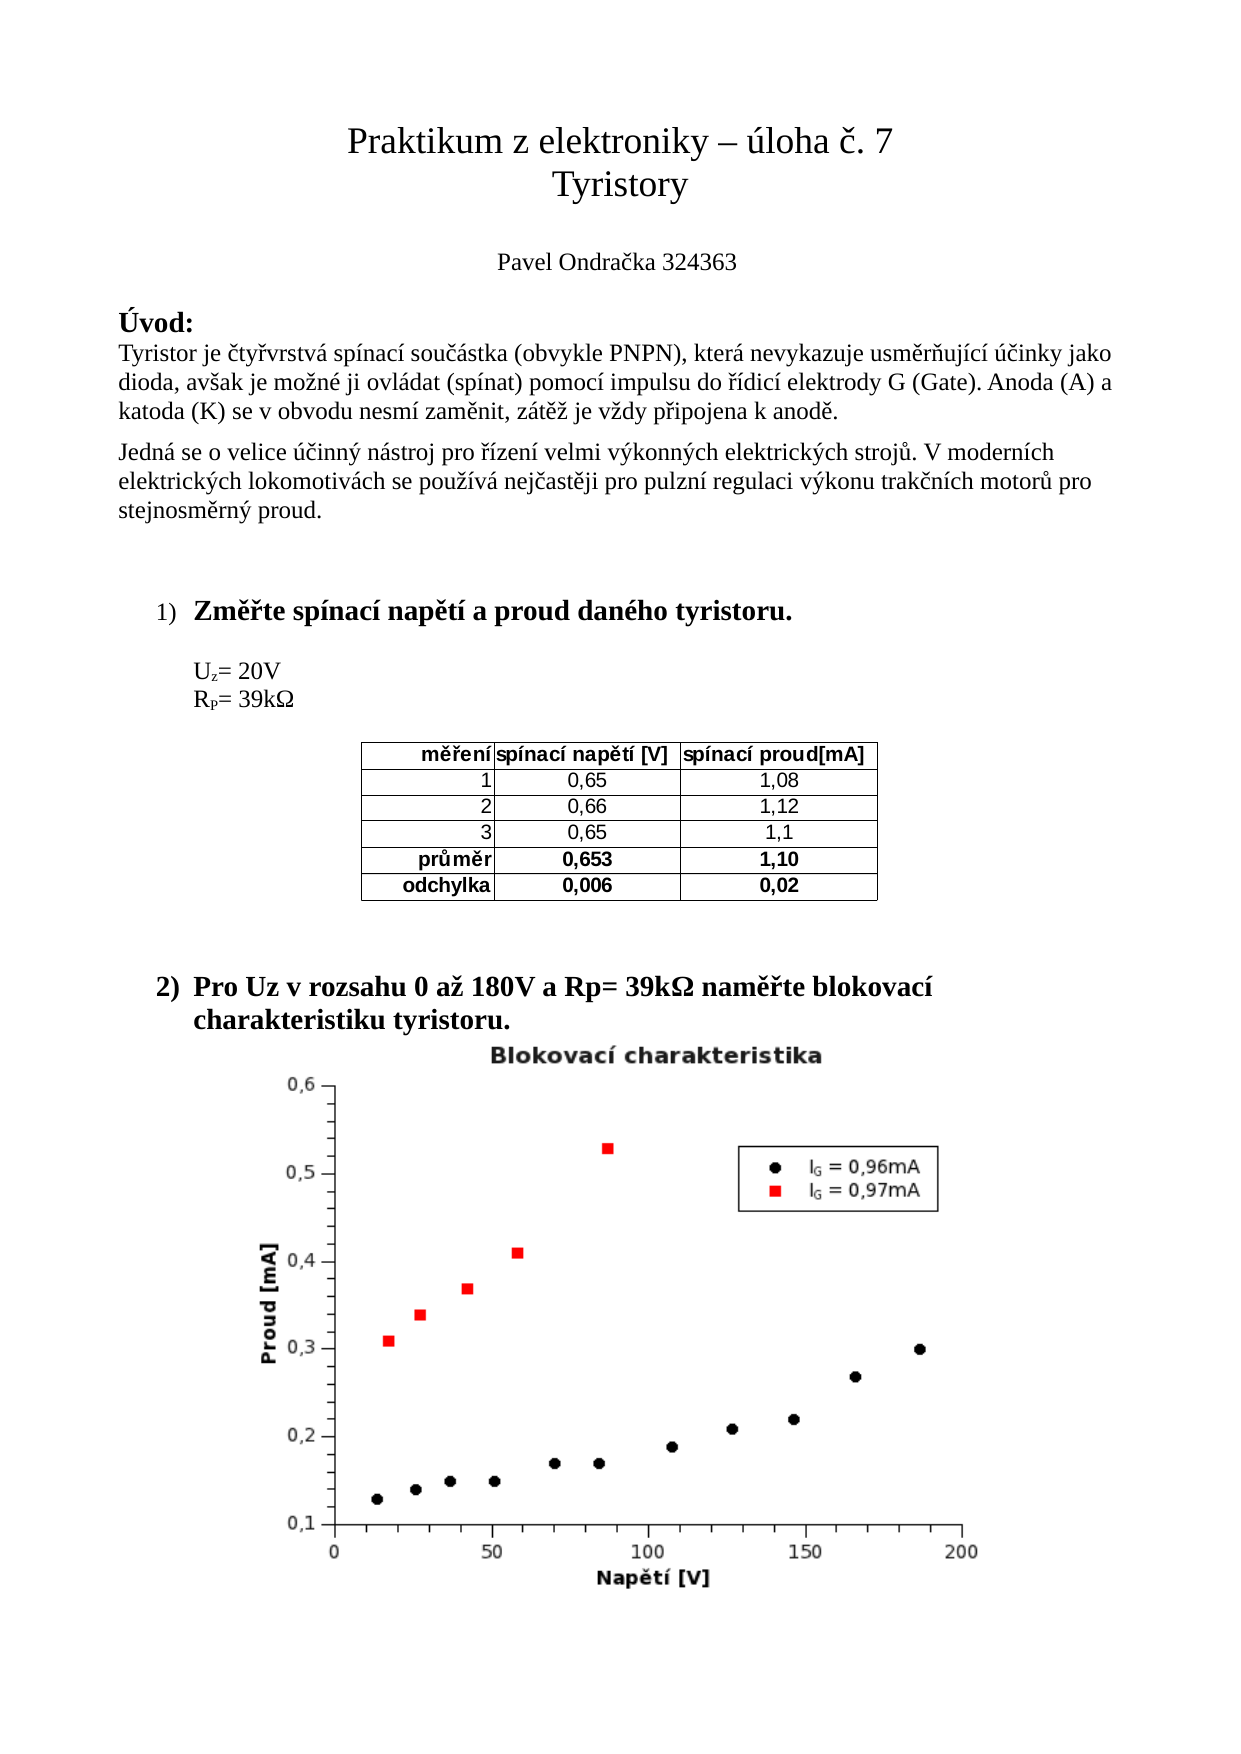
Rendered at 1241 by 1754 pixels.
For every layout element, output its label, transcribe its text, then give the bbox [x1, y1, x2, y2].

text Tyristor je čtyřvrstvá spínací součástka (obvykle PNPN), která nevykazuje usměrňující účinky jako dioda, avšak je možné ji ovládat (spínat) pomocí impulsu do řídicí elektrody G (Gate). Anoda (A) a katoda (K) se v obvodu nesmí zaměnit, zátěž je vždy připojena k anodě. [118, 338, 1122, 425]
text Praktikum z elektroniky – úloha č. 7 [118, 118, 1122, 161]
list Pro Uz v rozsahu 0 až 180V a Rp= 39kΩ naměřte blokovací charakteristiku tyristoru. [156, 969, 1122, 1632]
text Jedná se o velice účinný nástroj pro řízení velmi výkonných elektrických strojů. V moderních elektrických lokomotivách se používá nejčastěji pro pulzní regulaci výkonu trakčních motorů pro stejnosměrný proud. [118, 437, 1122, 523]
text Pavel Ondračka 324363 [118, 247, 1122, 276]
text Tyristory [118, 161, 1122, 204]
list Změřte spínací napětí a proud daného tyristoru. Uz= 20V RP= 39kΩ [156, 593, 1122, 742]
picture [251, 1037, 986, 1604]
text Úvod: [118, 305, 1122, 338]
